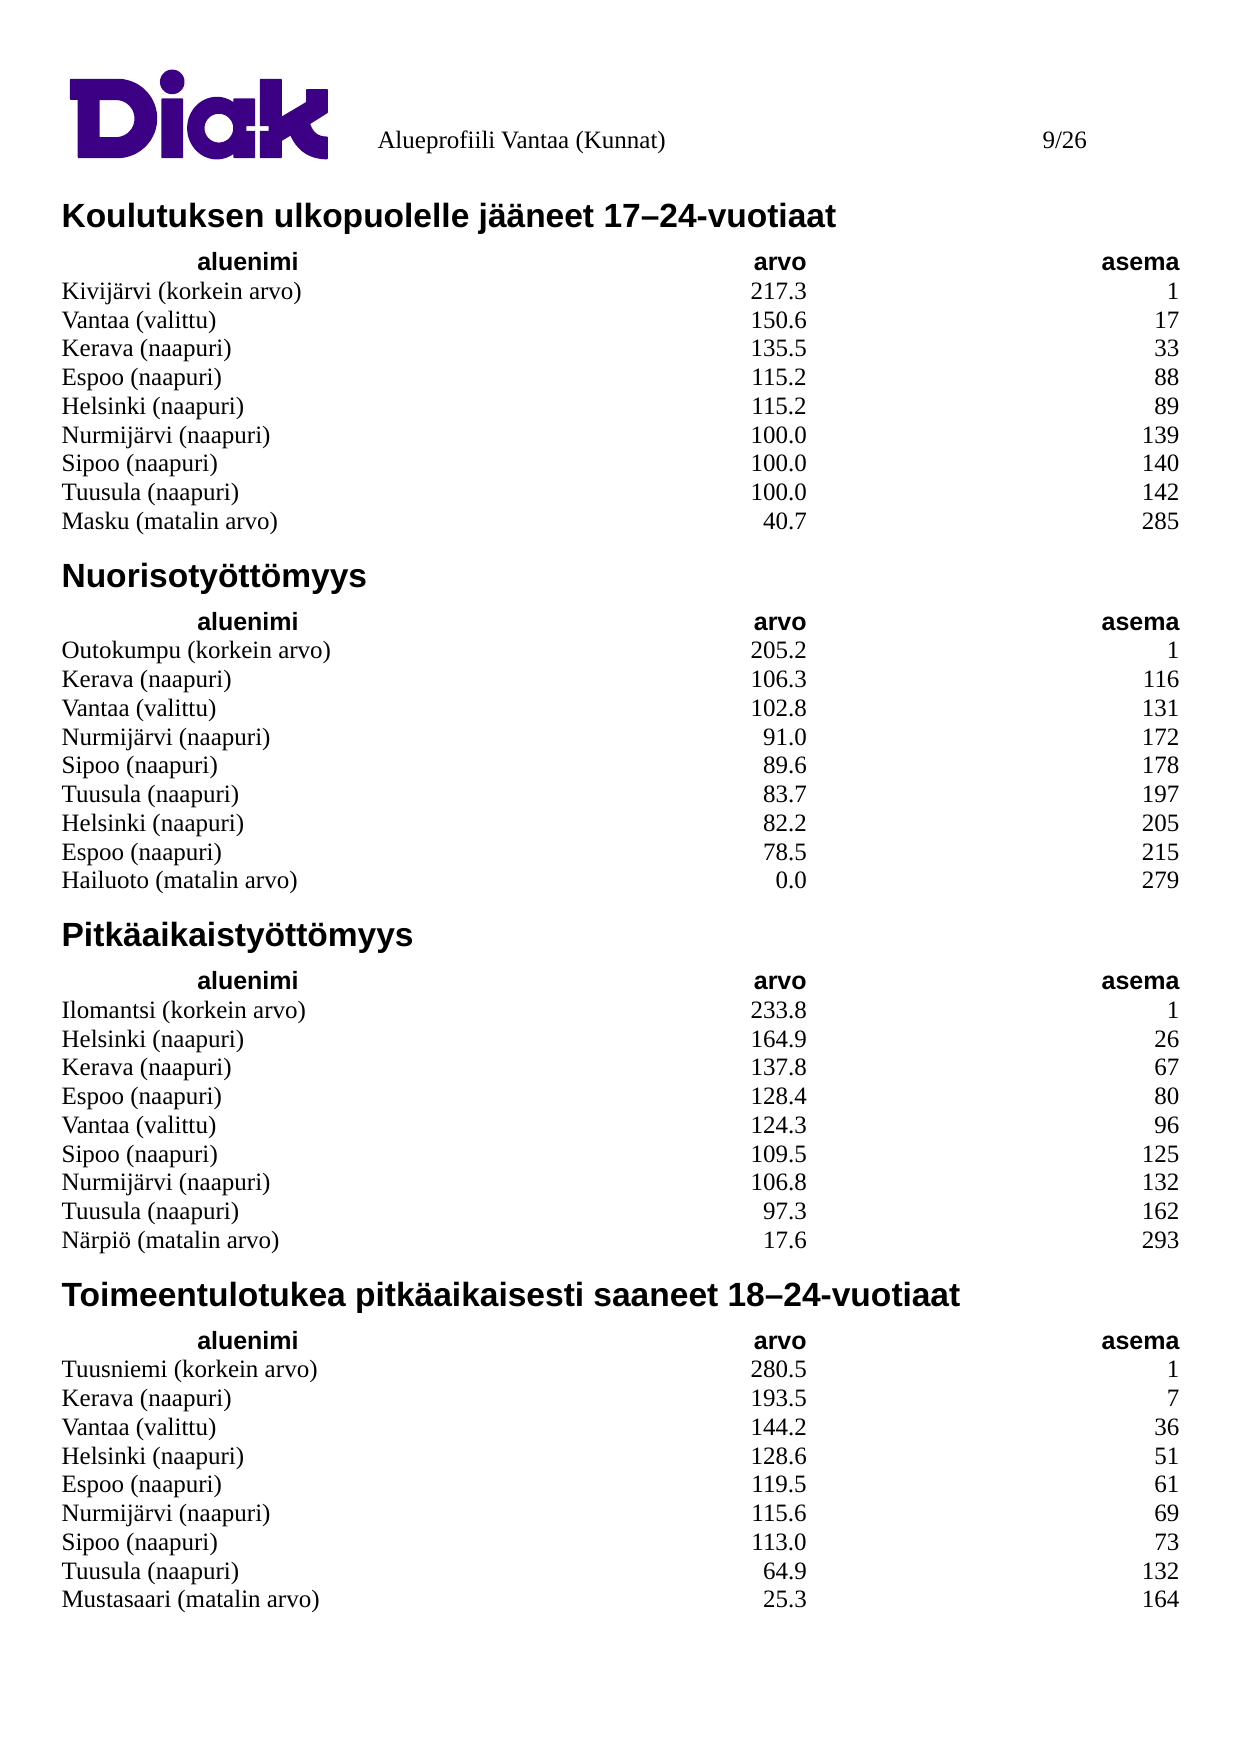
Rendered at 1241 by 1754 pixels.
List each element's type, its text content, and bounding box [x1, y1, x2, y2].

table_header aluenimi [61, 1326, 434, 1354]
table_cell 131 [806, 693, 1179, 722]
table_cell 205 [806, 808, 1179, 837]
table_cell 142 [806, 477, 1179, 506]
table_cell 78.5 [434, 837, 806, 866]
table_cell 1 [806, 1355, 1179, 1383]
table_cell 1 [806, 276, 1179, 305]
table_cell 113.0 [434, 1527, 806, 1556]
table_cell Nurmijärvi (naapuri) [61, 1498, 434, 1527]
table_cell 164.9 [434, 1024, 806, 1052]
table_cell Vantaa (valittu) [61, 693, 434, 722]
table_header arvo [434, 247, 806, 276]
table_cell 285 [806, 506, 1179, 535]
table_cell Kerava (naapuri) [61, 664, 434, 693]
table_cell 139 [806, 420, 1179, 448]
table_cell 197 [806, 779, 1179, 808]
table_cell Helsinki (naapuri) [61, 391, 434, 420]
table_cell Kerava (naapuri) [61, 1053, 434, 1081]
table_cell 217.3 [434, 276, 806, 305]
table_cell 89 [806, 391, 1179, 420]
table_cell Helsinki (naapuri) [61, 808, 434, 837]
table_cell Tuusula (naapuri) [61, 477, 434, 506]
table_cell 7 [806, 1383, 1179, 1412]
table_cell 0.0 [434, 866, 806, 894]
table_cell 205.2 [434, 636, 806, 664]
table_cell 279 [806, 866, 1179, 894]
table_cell 61 [806, 1470, 1179, 1498]
table_cell Nurmijärvi (naapuri) [61, 722, 434, 751]
table_cell 26 [806, 1024, 1179, 1052]
table_cell 178 [806, 751, 1179, 779]
table_cell Nurmijärvi (naapuri) [61, 1168, 434, 1196]
table_cell Sipoo (naapuri) [61, 751, 434, 779]
table_header asema [806, 607, 1179, 636]
table_cell 73 [806, 1527, 1179, 1556]
table_cell Espoo (naapuri) [61, 1470, 434, 1498]
table_cell Outokumpu (korkein arvo) [61, 636, 434, 664]
table_cell 132 [806, 1168, 1179, 1196]
table_header asema [806, 1326, 1179, 1354]
subtitle Koulutuksen ulkopuolelle jääneet 17–24-vuotiaat [61, 196, 1179, 235]
table_cell Vantaa (valittu) [61, 305, 434, 333]
table_header aluenimi [61, 607, 434, 636]
table_cell Tuusniemi (korkein arvo) [61, 1355, 434, 1383]
table_cell 124.3 [434, 1110, 806, 1139]
table_cell 150.6 [434, 305, 806, 333]
table_cell Kivijärvi (korkein arvo) [61, 276, 434, 305]
table_cell 69 [806, 1498, 1179, 1527]
table_cell 172 [806, 722, 1179, 751]
table_cell 67 [806, 1053, 1179, 1081]
table_cell Espoo (naapuri) [61, 362, 434, 391]
table_cell 125 [806, 1139, 1179, 1167]
table_header asema [806, 966, 1179, 995]
table_cell Mustasaari (matalin arvo) [61, 1585, 434, 1613]
table_cell 83.7 [434, 779, 806, 808]
table_cell 106.8 [434, 1168, 806, 1196]
table_header asema [806, 247, 1179, 276]
table_cell Nurmijärvi (naapuri) [61, 420, 434, 448]
table_cell 193.5 [434, 1383, 806, 1412]
table_cell Espoo (naapuri) [61, 1081, 434, 1110]
table_cell Tuusula (naapuri) [61, 1196, 434, 1225]
table_header aluenimi [61, 247, 434, 276]
table_header arvo [434, 607, 806, 636]
table_cell 40.7 [434, 506, 806, 535]
table_cell 144.2 [434, 1412, 806, 1441]
table_cell 119.5 [434, 1470, 806, 1498]
table_cell 89.6 [434, 751, 806, 779]
table_cell 109.5 [434, 1139, 806, 1167]
table_cell Sipoo (naapuri) [61, 1527, 434, 1556]
table_cell 82.2 [434, 808, 806, 837]
table_cell Espoo (naapuri) [61, 837, 434, 866]
table_cell Helsinki (naapuri) [61, 1441, 434, 1469]
table_cell 215 [806, 837, 1179, 866]
table_cell Vantaa (valittu) [61, 1110, 434, 1139]
table_cell 64.9 [434, 1556, 806, 1584]
table_cell 280.5 [434, 1355, 806, 1383]
table_cell 51 [806, 1441, 1179, 1469]
table_header arvo [434, 966, 806, 995]
table_cell 97.3 [434, 1196, 806, 1225]
table_cell Kerava (naapuri) [61, 334, 434, 362]
table_cell 137.8 [434, 1053, 806, 1081]
table_cell Tuusula (naapuri) [61, 1556, 434, 1584]
table_header arvo [434, 1326, 806, 1354]
table_cell 115.2 [434, 362, 806, 391]
table_cell 1 [806, 636, 1179, 664]
table_cell Kerava (naapuri) [61, 1383, 434, 1412]
table_cell 128.4 [434, 1081, 806, 1110]
subtitle Toimeentulotukea pitkäaikaisesti saaneet 18–24-vuotiaat [61, 1274, 1179, 1313]
table_cell Sipoo (naapuri) [61, 449, 434, 477]
table_cell Ilomantsi (korkein arvo) [61, 995, 434, 1024]
table_cell 88 [806, 362, 1179, 391]
table_cell 106.3 [434, 664, 806, 693]
table_cell Närpiö (matalin arvo) [61, 1225, 434, 1254]
table_cell Hailuoto (matalin arvo) [61, 866, 434, 894]
table_cell 33 [806, 334, 1179, 362]
table_cell 80 [806, 1081, 1179, 1110]
table_cell 96 [806, 1110, 1179, 1139]
table_cell Tuusula (naapuri) [61, 779, 434, 808]
table_cell 36 [806, 1412, 1179, 1441]
table_cell 1 [806, 995, 1179, 1024]
table_cell 293 [806, 1225, 1179, 1254]
table_cell Vantaa (valittu) [61, 1412, 434, 1441]
table_cell 115.6 [434, 1498, 806, 1527]
table_cell Sipoo (naapuri) [61, 1139, 434, 1167]
table_cell 102.8 [434, 693, 806, 722]
table_cell 233.8 [434, 995, 806, 1024]
table_cell 100.0 [434, 477, 806, 506]
table_cell 162 [806, 1196, 1179, 1225]
table_cell 132 [806, 1556, 1179, 1584]
table_cell Masku (matalin arvo) [61, 506, 434, 535]
table_cell 140 [806, 449, 1179, 477]
table_cell 135.5 [434, 334, 806, 362]
table_cell 25.3 [434, 1585, 806, 1613]
table_cell 164 [806, 1585, 1179, 1613]
table_cell 116 [806, 664, 1179, 693]
subtitle Pitkäaikaistyöttömyys [61, 915, 1179, 954]
table_cell 17 [806, 305, 1179, 333]
table_cell 91.0 [434, 722, 806, 751]
subtitle Nuorisotyöttömyys [61, 556, 1179, 594]
table_cell 100.0 [434, 449, 806, 477]
table_cell 128.6 [434, 1441, 806, 1469]
table_cell Helsinki (naapuri) [61, 1024, 434, 1052]
table_cell 100.0 [434, 420, 806, 448]
table_cell 17.6 [434, 1225, 806, 1254]
table_header aluenimi [61, 966, 434, 995]
table_cell 115.2 [434, 391, 806, 420]
